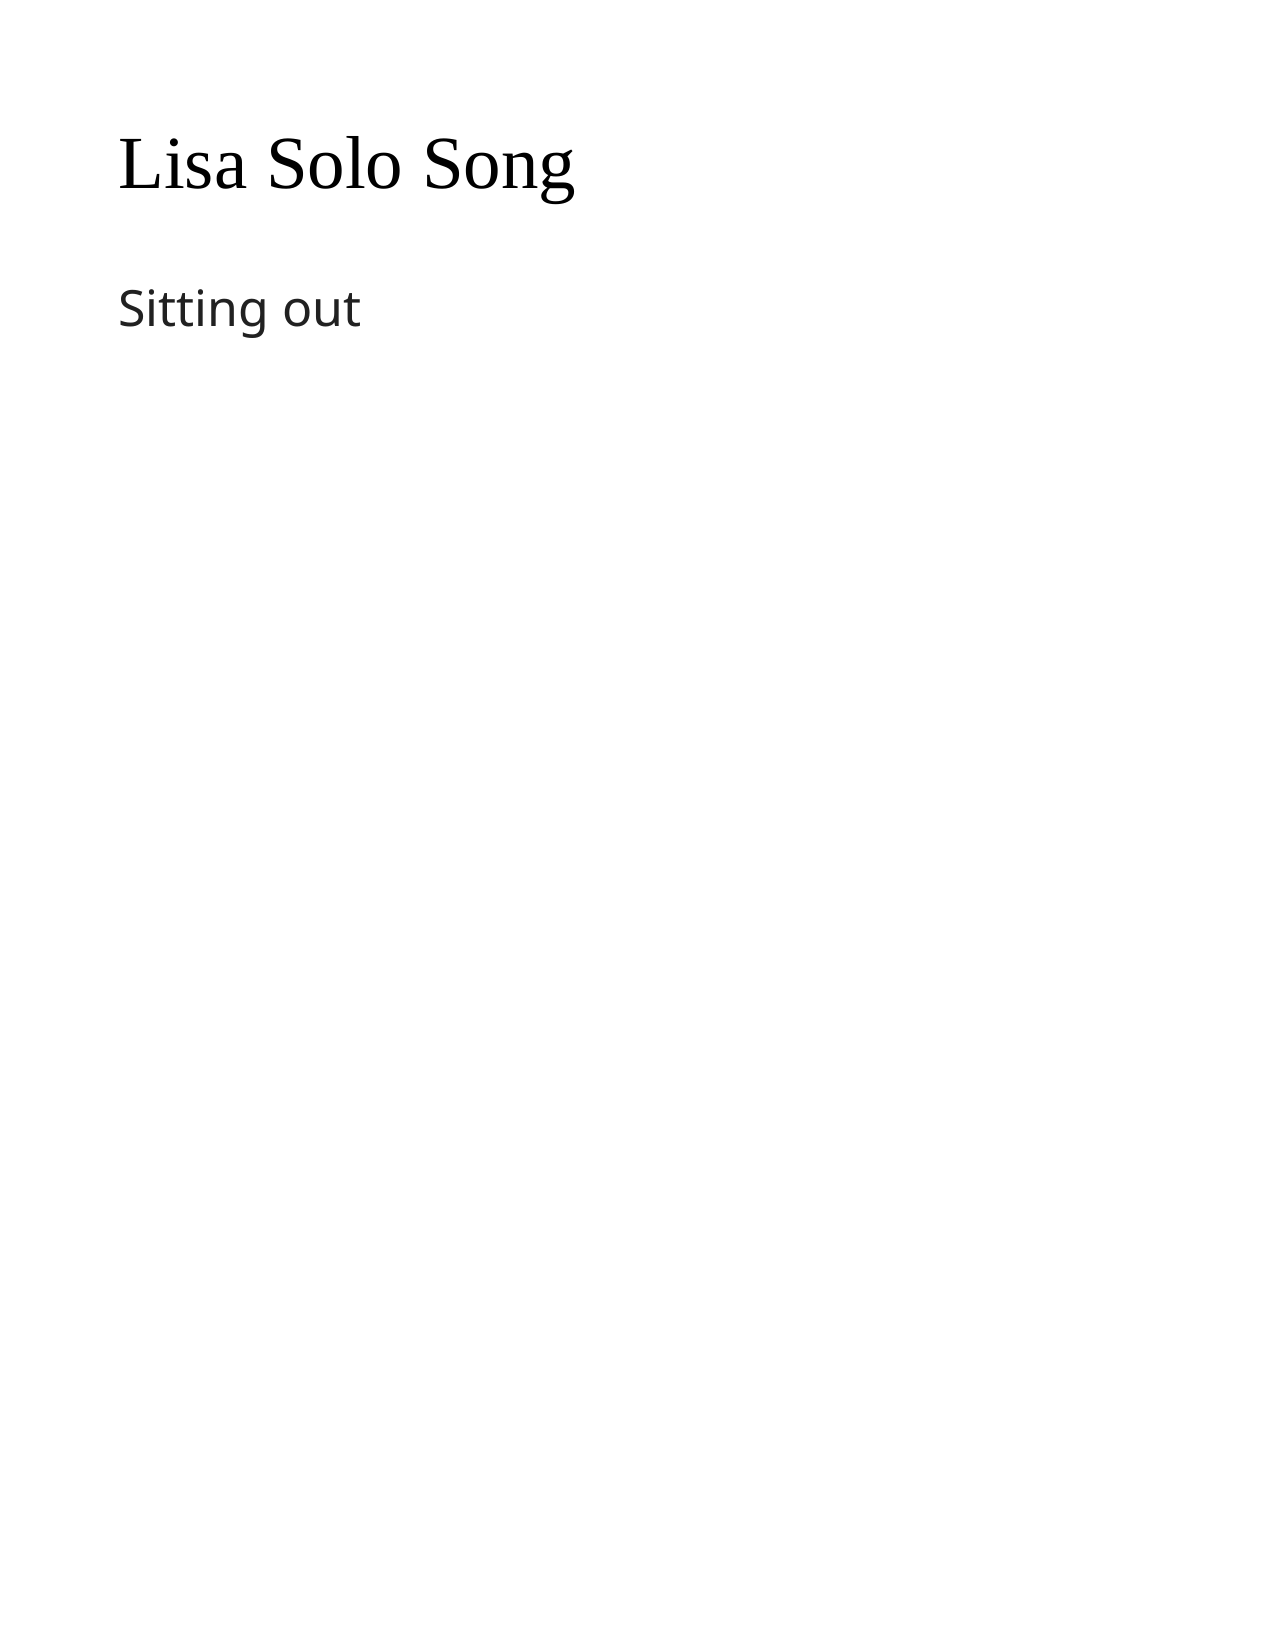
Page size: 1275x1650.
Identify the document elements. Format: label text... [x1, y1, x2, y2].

text Lisa Solo Song [118, 118, 1157, 204]
text Sitting out [118, 272, 1157, 341]
